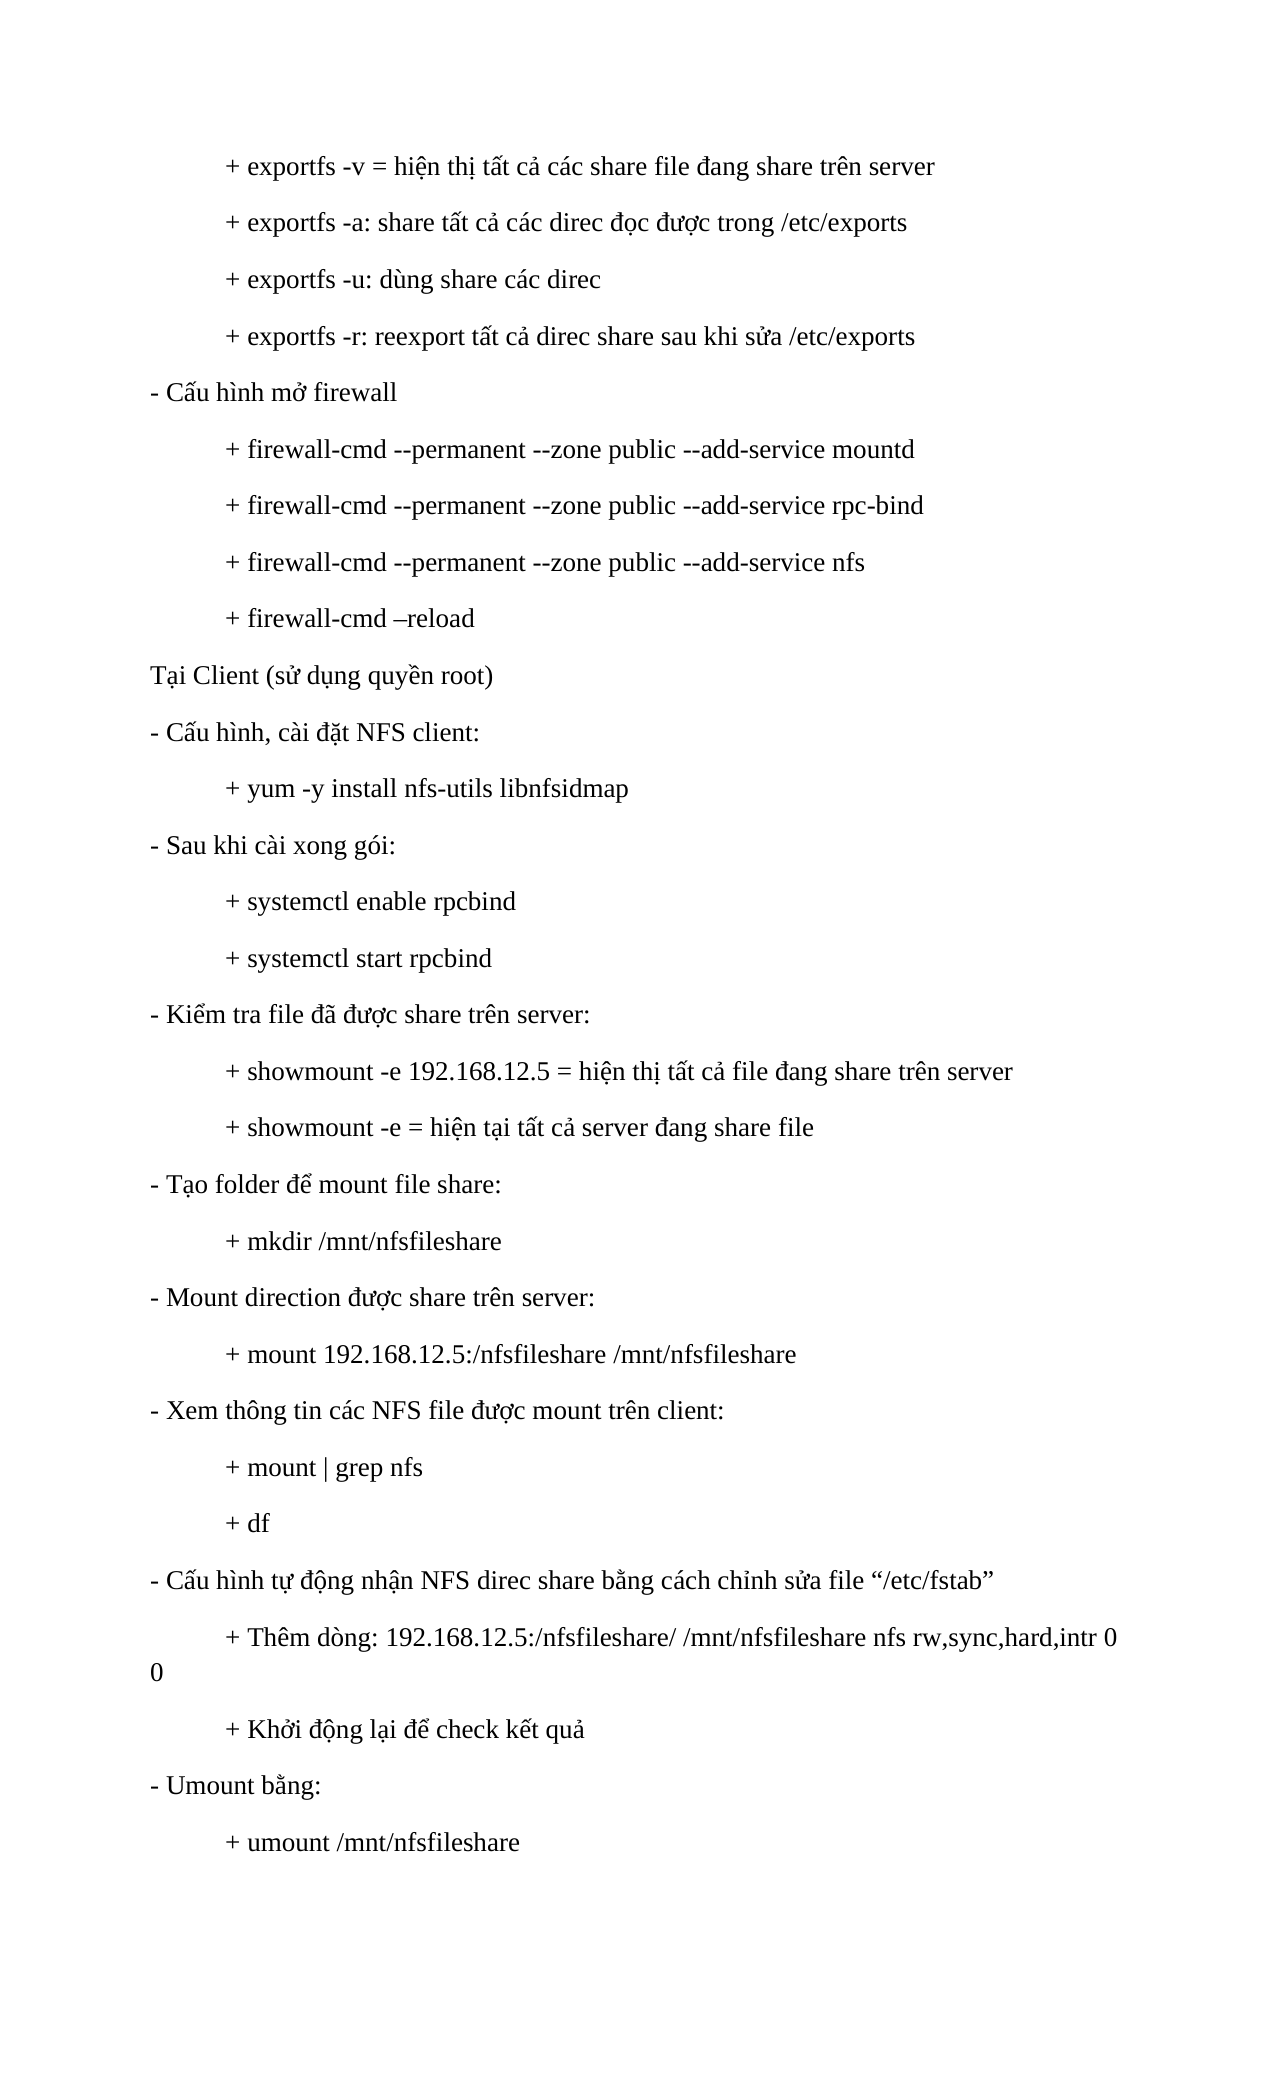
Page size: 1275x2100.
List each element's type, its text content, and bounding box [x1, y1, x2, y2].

text - Umount bằng: [150, 1769, 1125, 1801]
text + Khởi động lại để check kết quả [150, 1713, 1125, 1744]
text + exportfs -v = hiện thị tất cả các share file đang share trên server [150, 150, 1125, 181]
text - Cấu hình tự động nhận NFS direc share bằng cách chỉnh sửa file “/etc/fstab” [150, 1564, 1125, 1595]
text + exportfs -a: share tất cả các direc đọc được trong /etc/exports [150, 207, 1125, 238]
text + showmount -e 192.168.12.5 = hiện thị tất cả file đang share trên server [150, 1055, 1125, 1086]
text + mount | grep nfs [150, 1451, 1125, 1482]
text - Xem thông tin các NFS file được mount trên client: [150, 1394, 1125, 1426]
text + exportfs -r: reexport tất cả direc share sau khi sửa /etc/exports [150, 320, 1125, 351]
text + firewall-cmd --permanent --zone public --add-service nfs [150, 546, 1125, 577]
text + yum -y install nfs-utils libnfsidmap [150, 772, 1125, 803]
text + showmount -e = hiện tại tất cả server đang share file [150, 1112, 1125, 1143]
text - Tạo folder để mount file share: [150, 1168, 1125, 1199]
text + exportfs -u: dùng share các direc [150, 263, 1125, 294]
text - Sau khi cài xong gói: [150, 829, 1125, 860]
text + df [150, 1507, 1125, 1539]
text + umount /mnt/nfsfileshare [150, 1826, 1125, 1857]
text + systemctl enable rpcbind [150, 885, 1125, 916]
text + Thêm dòng: 192.168.12.5:/nfsfileshare/ /mnt/nfsfileshare nfs rw,sync,hard,intr 0 0 [150, 1621, 1125, 1687]
text + firewall-cmd --permanent --zone public --add-service mountd [150, 433, 1125, 464]
text - Cấu hình, cài đặt NFS client: [150, 716, 1125, 747]
text - Cấu hình mở firewall [150, 376, 1125, 407]
text + firewall-cmd –reload [150, 602, 1125, 634]
text + systemctl start rpcbind [150, 942, 1125, 973]
text + mount 192.168.12.5:/nfsfileshare /mnt/nfsfileshare [150, 1338, 1125, 1369]
text + mkdir /mnt/nfsfileshare [150, 1225, 1125, 1256]
text + firewall-cmd --permanent --zone public --add-service rpc-bind [150, 489, 1125, 521]
text - Kiểm tra file đã được share trên server: [150, 998, 1125, 1029]
text - Mount direction được share trên server: [150, 1281, 1125, 1312]
text Tại Client (sử dụng quyền root) [150, 659, 1125, 690]
